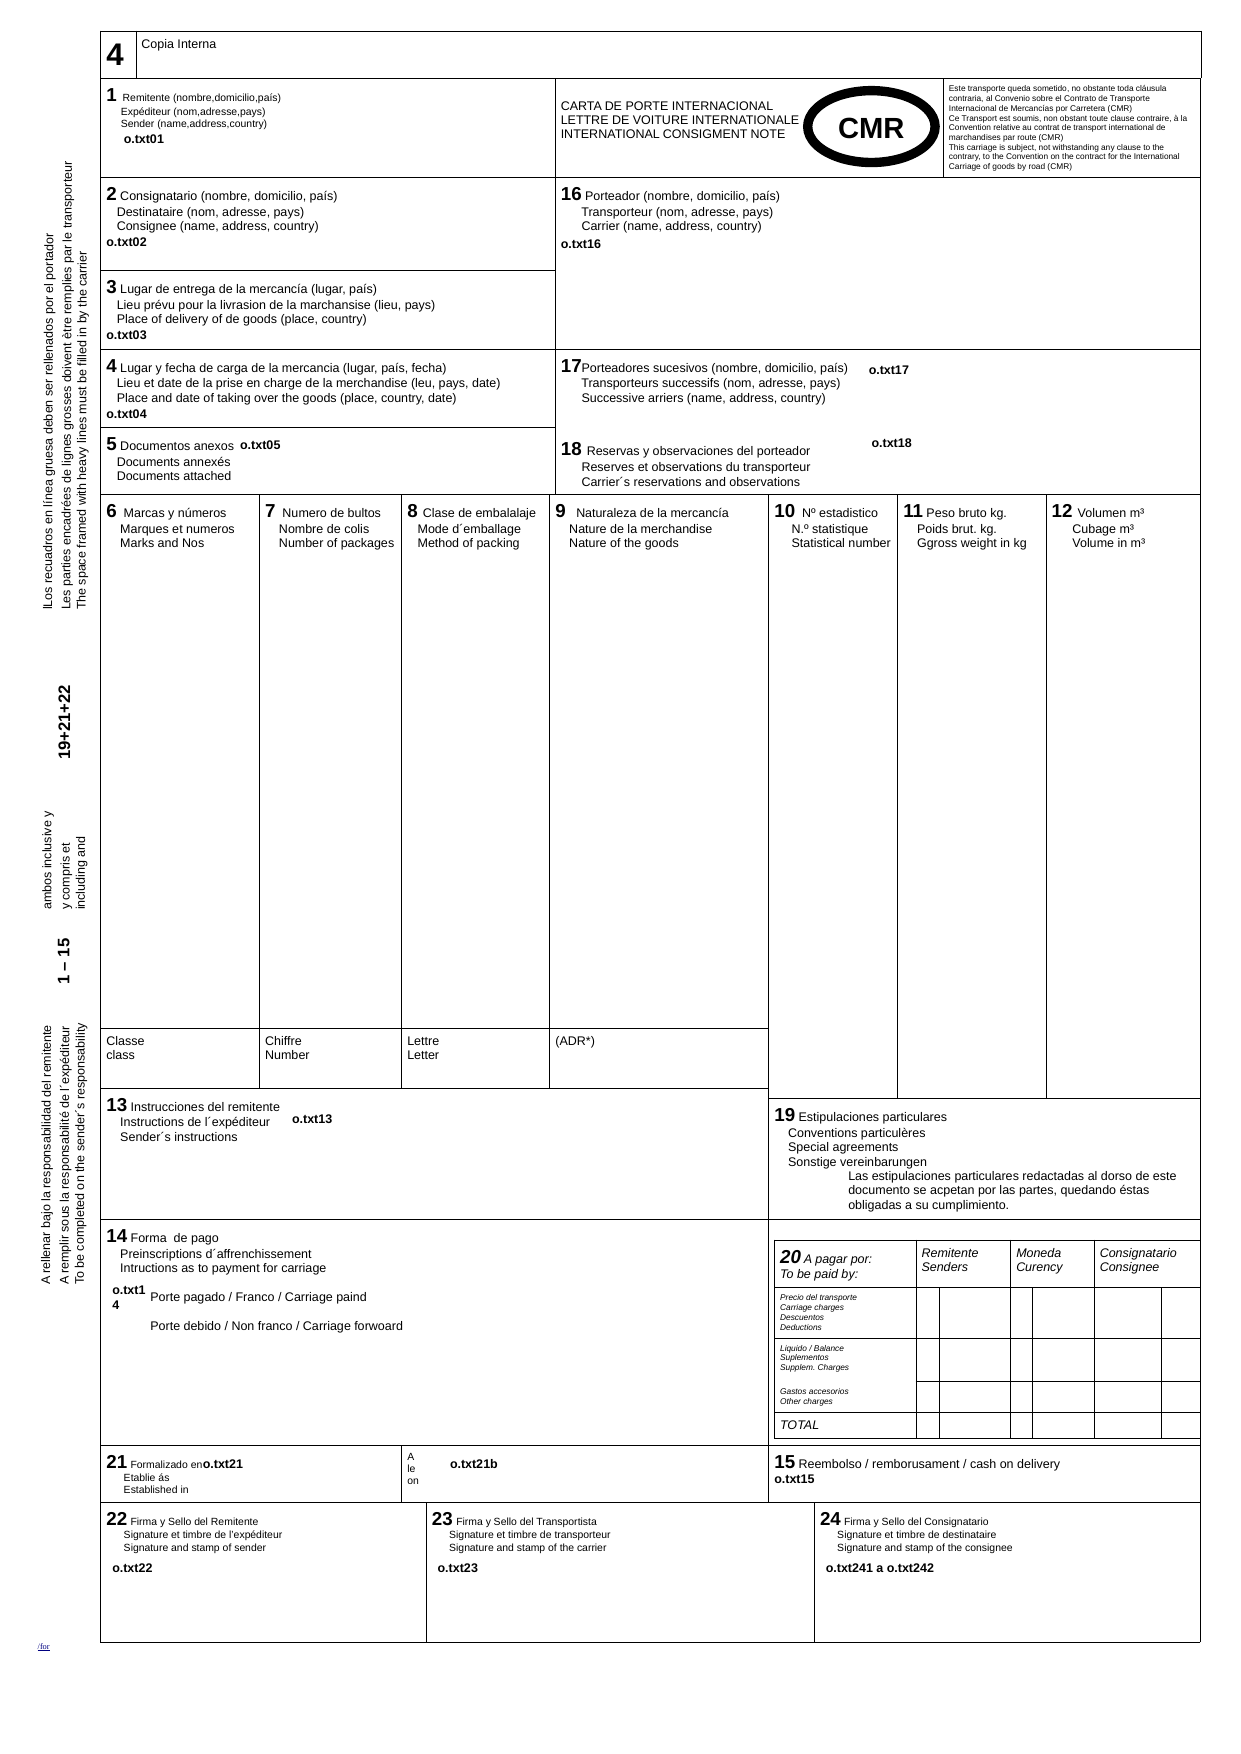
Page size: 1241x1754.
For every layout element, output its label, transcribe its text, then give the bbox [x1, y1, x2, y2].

table_cell 9 Naturaleza de la mercancía Nature de la merchandise Nature of the goods [550, 495, 768, 1028]
table_header Copia Interna [137, 32, 1201, 78]
table_cell [1162, 1413, 1200, 1438]
table_cell 4 Lugar y fecha de carga de la mercancia (lugar, país, fecha) Lieu et date de la prise en charge de la merchandise (leu, pays, date) Place and date of taking over the goods (place, country, date) o.txt04 [101, 350, 555, 427]
table_cell A le on [402, 1446, 768, 1502]
table_cell [940, 1413, 1010, 1438]
table_cell 11 Peso bruto kg. Poids brut. kg. Ggross weight in kg [898, 495, 1046, 1098]
table_cell [917, 1382, 939, 1412]
table_cell 3 Lugar de entrega de la mercancía (lugar, país) Lieu prévu pour la livrasion de la marchansise (lieu, pays) Place of delivery of de goods (place, country) o.txt03 [101, 271, 555, 349]
text /for [37, 1642, 1201, 1651]
table_cell 15 Reembolso / remborusament / cash on delivery o.txt15 [769, 1446, 1200, 1502]
table_cell Precio del transporte Carriage charges Descuentos Deductions [775, 1288, 916, 1337]
table_cell [1033, 1382, 1094, 1412]
table_cell 23 Firma y Sello del Transportista Signature et timbre de transporteur Signature and stamp of the carrier [427, 1503, 814, 1642]
table_cell 8 Clase de embalalaje Mode d´emballage Method of packing [402, 495, 549, 1028]
table_cell 12 Volumen m³ Cubage m³ Volume in m³ [1047, 495, 1200, 1098]
table_header Moneda Curency [1011, 1241, 1094, 1287]
table_header Consignatario Consignee [1095, 1241, 1200, 1287]
table_cell 16 Porteador (nombre, domicilio, país) Transporteur (nom, adresse, pays) Carrier (name, address, country) o.txt16 [556, 178, 1200, 349]
table_cell [1095, 1382, 1161, 1412]
table_cell [1011, 1339, 1032, 1381]
table_cell 21 Formalizado en Etablie ás Established in [101, 1446, 401, 1502]
table_cell Lettre Letter [402, 1029, 549, 1088]
table_cell [1033, 1288, 1094, 1337]
table_header CARTA DE PORTE INTERNACIONAL LETTRE DE VOITURE INTERNATIONALE INTERNATIONAL CONSIGMENT NOTE [556, 79, 943, 177]
table_cell 19 Estipulaciones particulares Conventions particulères Special agreements Sonstige vereinbarungen Las estipulaciones particulares redactadas al dorso de este documento se acpetan por las partes, quedando éstas obligadas a su cumplimiento. [769, 1099, 1200, 1219]
table_cell [917, 1339, 939, 1381]
table_cell 10 Nº estadistico N.º statistique Statistical number [769, 495, 897, 1098]
table_header Remitente Senders [917, 1241, 1010, 1287]
table_cell 7 Numero de bultos Nombre de colis Number of packages [260, 495, 401, 1028]
table_cell [1162, 1339, 1200, 1381]
table_cell [1033, 1339, 1094, 1381]
table_cell [1033, 1413, 1094, 1438]
table_cell [1095, 1288, 1161, 1337]
table_cell [1162, 1288, 1200, 1337]
table_cell [940, 1382, 1010, 1412]
table_cell 6 Marcas y números Marques et numeros Marks and Nos [101, 495, 259, 1028]
table_cell [1011, 1382, 1032, 1412]
table_cell [940, 1288, 1010, 1337]
table_cell [917, 1413, 939, 1438]
table_cell 5 Documentos anexos Documents annexés Documents attached [101, 428, 555, 494]
table_cell [1095, 1413, 1161, 1438]
table_cell [1011, 1288, 1032, 1337]
table_cell TOTAL [775, 1413, 916, 1438]
table_cell [917, 1288, 939, 1337]
table_cell [1095, 1339, 1161, 1381]
table_cell 13 Instrucciones del remitente Instructions de l´expéditeur Sender´s instructions [101, 1089, 768, 1219]
table_cell (ADR*) [550, 1029, 768, 1088]
table_cell Chiffre Number [260, 1029, 401, 1088]
table_header 1 Remitente (nombre,domicilio,país) Expéditeur (nom,adresse,pays) Sender (name,address,country) o.txt01 [101, 79, 555, 177]
table_cell Classe class [101, 1029, 259, 1088]
table_cell Liquido / Balance Suplementos Supplem. Charges Gastos accesorios Other charges [775, 1339, 916, 1412]
table_cell 14 Forma de pago Preinscriptions d´affrenchissement Intructions as to payment for carriage Porte pagado / Franco / Carriage paind Porte debido / Non franco / Carriage forwoard [101, 1220, 768, 1445]
table_cell 24 Firma y Sello del Consignatario Signature et timbre de destinataire Signature and stamp of the consignee [815, 1503, 1200, 1642]
table_cell [769, 1220, 1200, 1445]
table_cell 17Porteadores sucesivos (nombre, domicilio, país) Transporteurs successifs (nom, adresse, pays) Successive arriers (name, address, country) 18 Reservas y observaciones del porteador Reserves et observations du transporteur Carrier´s reservations and observations [556, 350, 1200, 494]
table_cell 22 Firma y Sello del Remitente Signature et timbre de l’expéditeur Signature and stamp of sender [101, 1503, 426, 1642]
table_header Este transporte queda sometido, no obstante toda cláusula contraria, al Convenio sobre el Contrato de Transporte Internacional de Mercancías por Carretera (CMR) Ce Transport est soumis, non obstant toute clause contraire, à la Convention relative au contrat de transport international de marchandises par route (CMR) This carriage is subject, not withstanding any clause to the contrary, to the Convention on the contract for the International Carriage of goods by road (CMR) [944, 79, 1200, 177]
table_cell 2 Consignatario (nombre, domicilio, país) Destinataire (nom, adresse, pays) Consignee (name, address, country) o.txt02 [101, 178, 555, 270]
table_cell [1162, 1382, 1200, 1412]
table_header 4 [101, 32, 136, 78]
table_cell [1011, 1413, 1032, 1438]
table_cell [940, 1339, 1010, 1381]
table_header 20 A pagar por: To be paid by: [775, 1241, 916, 1287]
